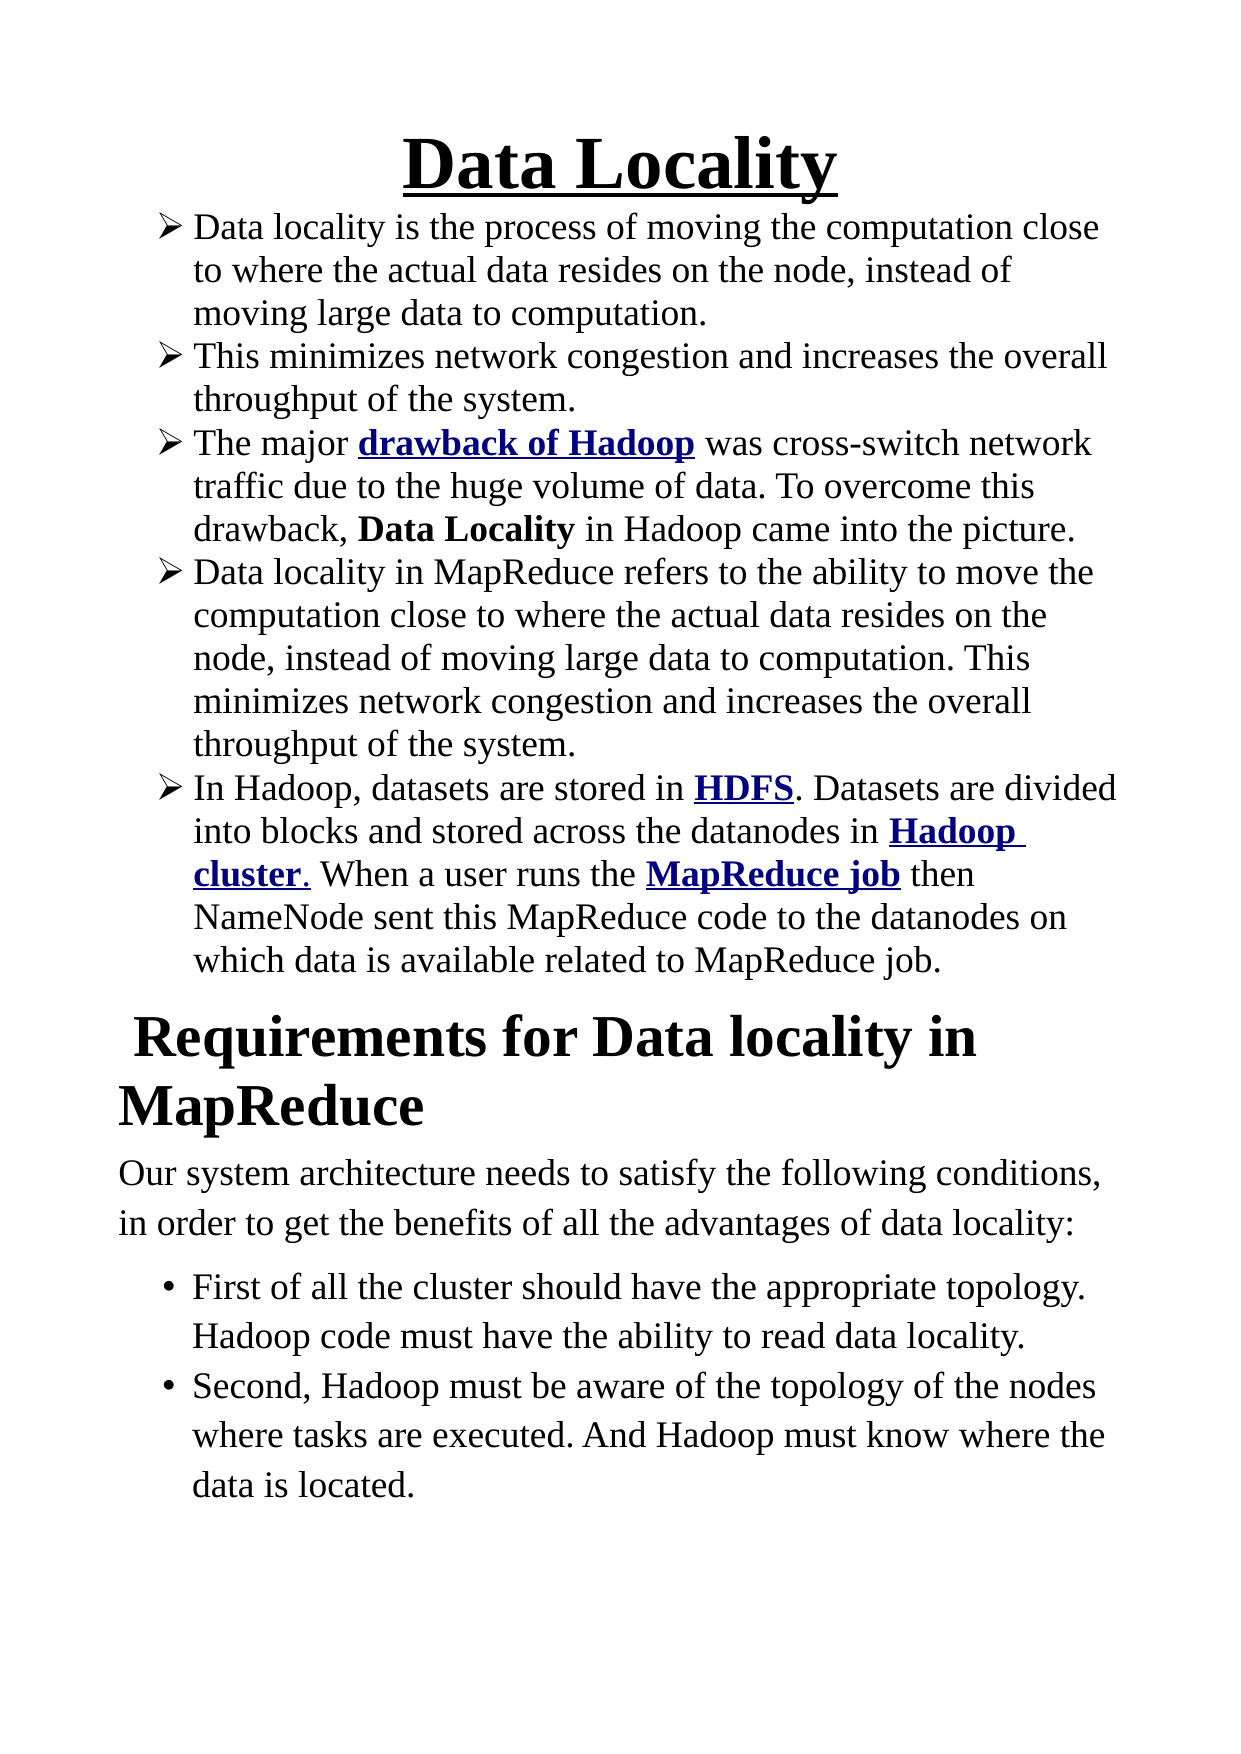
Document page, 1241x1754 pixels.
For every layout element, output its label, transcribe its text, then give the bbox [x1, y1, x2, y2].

list Data locality in MapReduce refers to the ability to move the computation close to where the actual data resides on the node, instead of moving large data to computation. This minimizes network congestion and increases the overall throughput of the system. [156, 549, 1122, 765]
subtitle Requirements for Data locality in MapReduce [118, 1001, 1122, 1138]
list This minimizes network congestion and increases the overall throughput of the system. [156, 334, 1122, 420]
list Data locality is the process of moving the computation close to where the actual data resides on the node, instead of moving large data to computation. [156, 204, 1122, 334]
list First of all the cluster should have the appropriate topology. Hadoop code must have the ability to read data locality. [162, 1264, 1122, 1357]
text Our system architecture needs to satisfy the following conditions, in order to get the benefits of all the advantages of data locality: [118, 1150, 1122, 1243]
list In Hadoop, datasets are stored in HDFS. Datasets are divided into blocks and stored across the datanodes in Hadoop cluster. When a user runs the MapReduce job then NameNode sent this MapReduce code to the datanodes on which data is available related to MapReduce job. [156, 765, 1122, 981]
list The major drawback of Hadoop was cross-switch network traffic due to the huge volume of data. To overcome this drawback, Data Locality in Hadoop came into the picture. [156, 420, 1122, 549]
list Second, Hadoop must be aware of the topology of the nodes where tasks are executed. And Hadoop must know where the data is located. [162, 1363, 1122, 1506]
text Data Locality [118, 118, 1122, 204]
